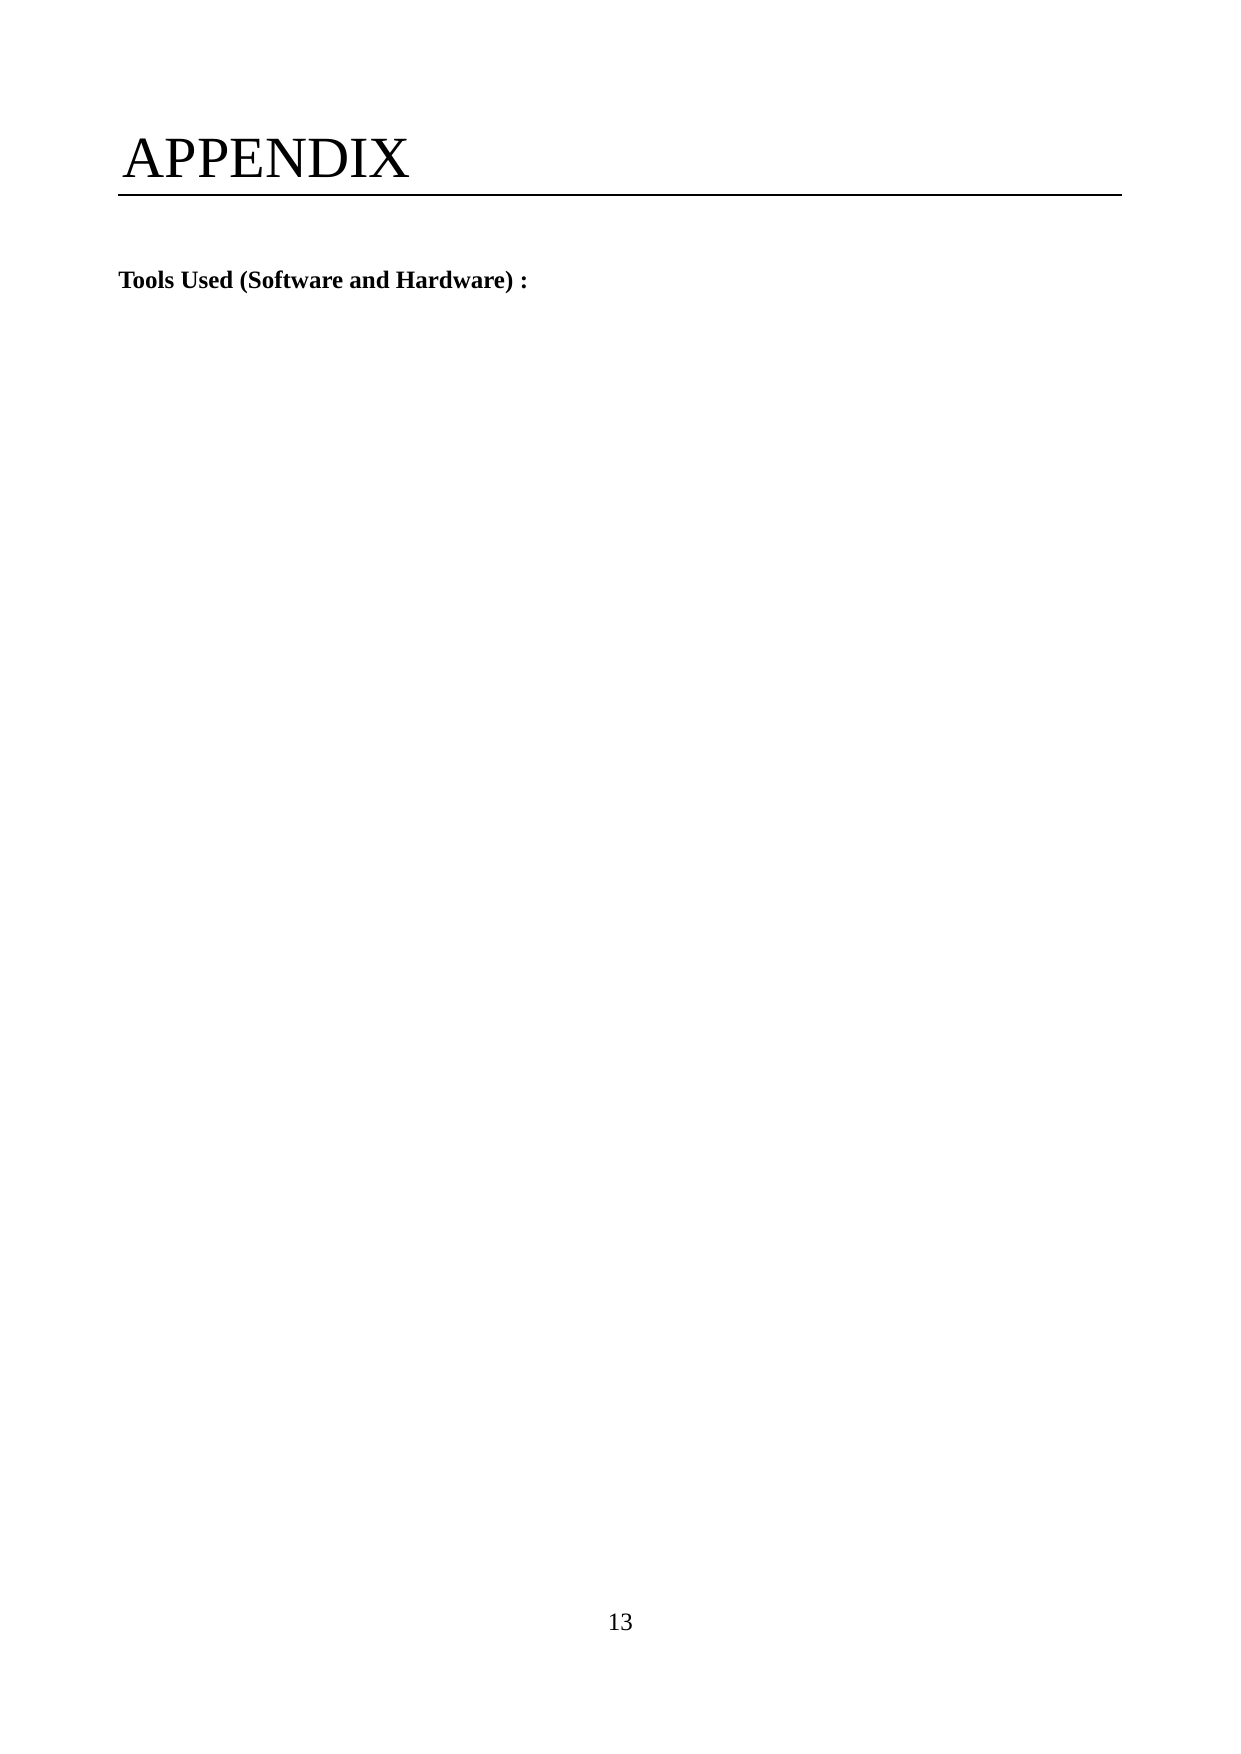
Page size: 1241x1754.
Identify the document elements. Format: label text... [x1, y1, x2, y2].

subtitle APPENDIX [118, 118, 1122, 194]
text Tools Used (Software and Hardware) : [118, 265, 1122, 294]
